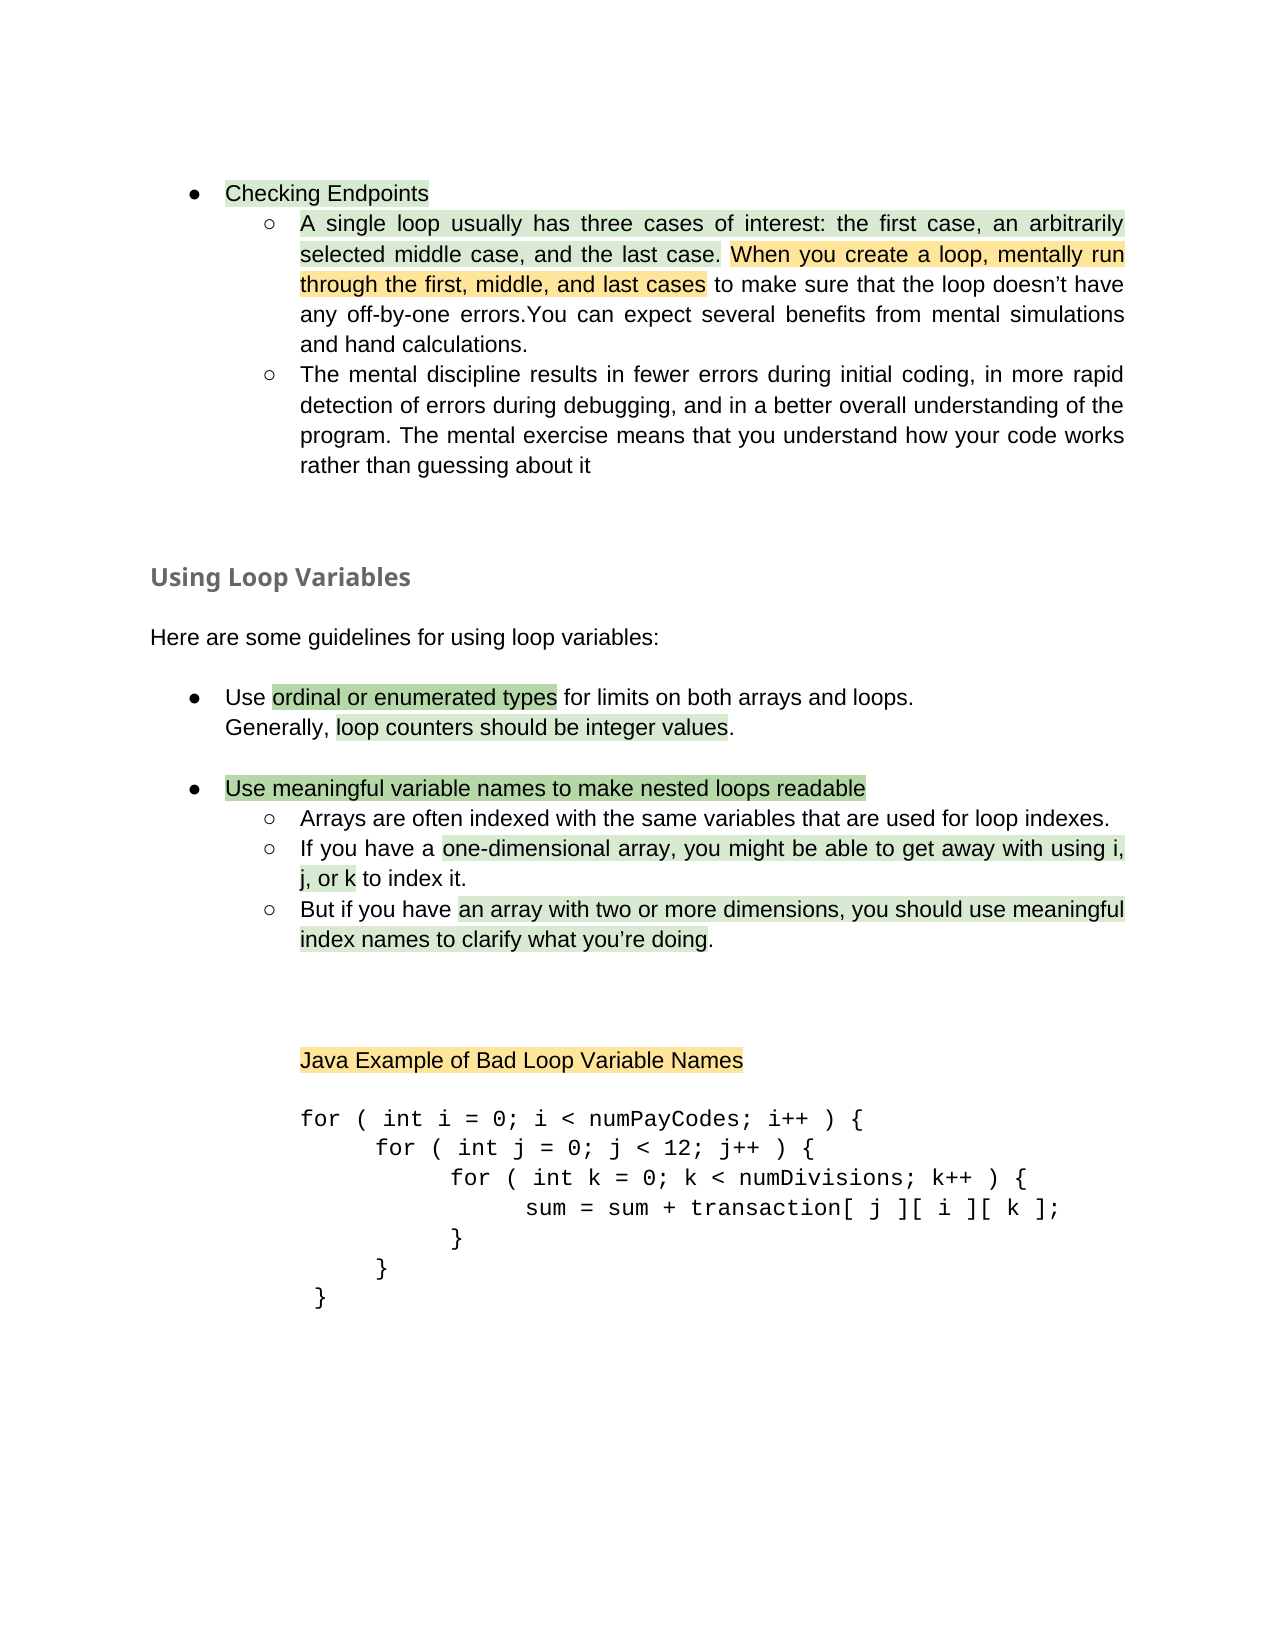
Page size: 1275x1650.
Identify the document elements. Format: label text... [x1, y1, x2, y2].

text } [375, 1226, 1125, 1252]
list But if you have an array with two or more dimensions, you should use meaningful index names to clarify what you’re doing. [262, 896, 1125, 952]
list The mental discipline results in fewer errors during initial coding, in more rapid detection of errors during debugging, and in a better overall understanding of the program. The mental exercise means that you understand how your code works rather than guessing about it [262, 361, 1125, 478]
list Use ordinal or enumerated types for limits on both arrays and loops. [187, 684, 1125, 710]
list Use meaningful variable names to make nested loops readable [187, 775, 1125, 801]
text Generally, loop counters should be integer values. [150, 714, 1125, 741]
text for ( int k = 0; k < numDivisions; k++ ) { [375, 1167, 1125, 1192]
text Here are some guidelines for using loop variables: [150, 624, 1125, 650]
text sum = sum + transaction[ j ][ i ][ k ]; [450, 1196, 1125, 1222]
text Java Example of Bad Loop Variable Names [300, 1047, 1125, 1073]
list Checking Endpoints [187, 180, 1125, 207]
text for ( int j = 0; j < 12; j++ ) { [300, 1137, 1125, 1163]
list A single loop usually has three cases of interest: the first case, an arbitrarily selected middle case, and the last case. When you create a loop, mentally run through the first, middle, and last cases to make sure that the loop doesn’t have any off-by-one errors.You can expect several benefits from mental simulations and hand calculations. [262, 210, 1125, 358]
list If you have a one-dimensional array, you might be able to get away with using i, j, or k to index it. [262, 835, 1125, 892]
text } [300, 1256, 1125, 1282]
text for ( int i = 0; i < numPayCodes; i++ ) { [300, 1107, 1125, 1133]
list Arrays are often indexed with the same variables that are used for loop indexes. [262, 805, 1125, 831]
subtitle Using Loop Variables [150, 559, 1125, 593]
text } [300, 1286, 1125, 1312]
